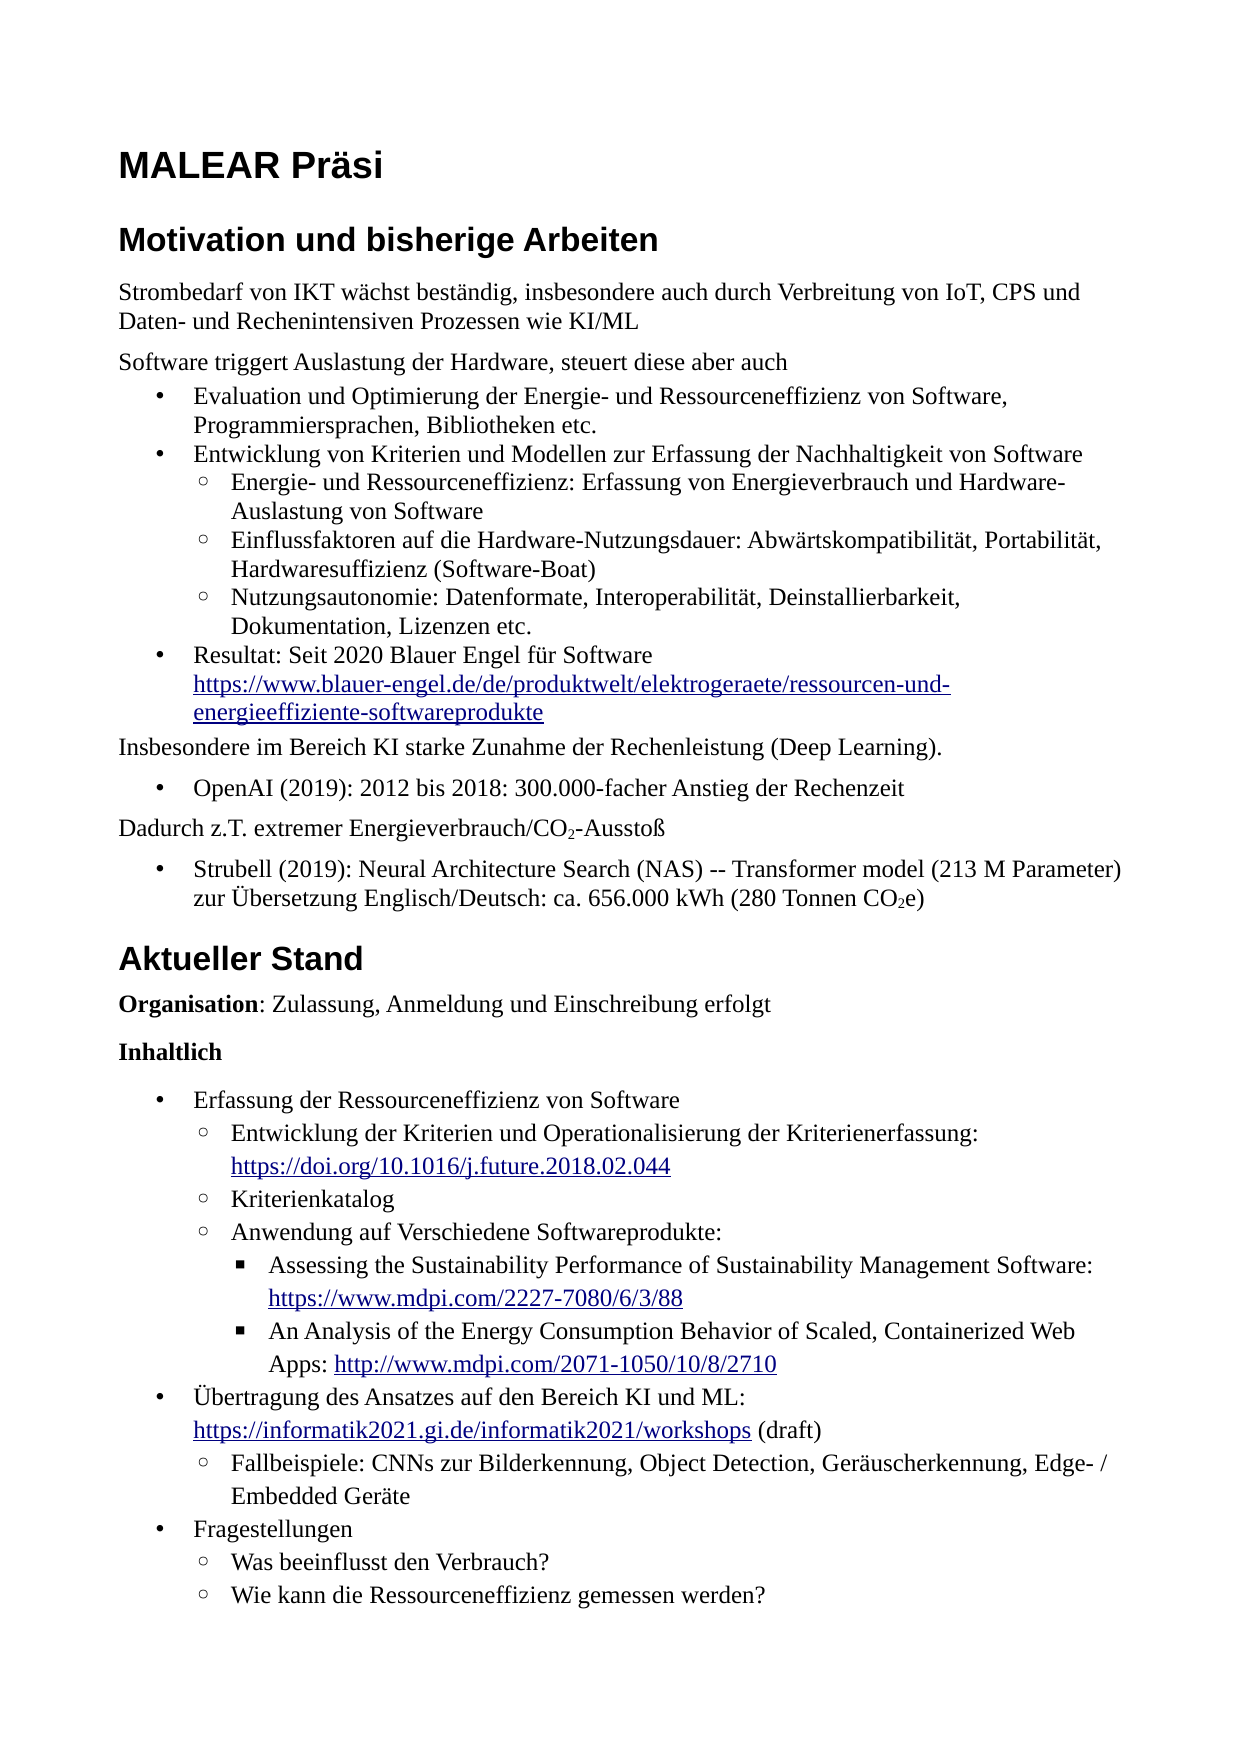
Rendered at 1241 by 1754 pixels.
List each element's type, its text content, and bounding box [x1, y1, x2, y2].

subtitle Aktueller Stand [118, 938, 1122, 977]
list Nutzungsautonomie: Datenformate, Interoperabilität, Deinstallierbarkeit, Dokumentation, Lizenzen etc. [193, 582, 1122, 640]
list Wie kann die Ressourceneffizienz gemessen werden? [193, 1580, 1122, 1609]
list Energie- und Ressourceneffizienz: Erfassung von Energieverbrauch und Hardware-Auslastung von Software [193, 467, 1122, 525]
subtitle MALEAR Präsi [118, 143, 1122, 187]
text Inhaltlich [118, 1037, 1122, 1066]
list Strubell (2019): Neural Architecture Search (NAS) -- Transformer model (213 M Parameter) zur Übersetzung Englisch/Deutsch: ca. 656.000 kWh (280 Tonnen CO2e) [156, 854, 1122, 912]
list Anwendung auf Verschiedene Softwareprodukte: [193, 1217, 1122, 1246]
list Erfassung der Ressourceneffizienz von Software [156, 1085, 1122, 1113]
subtitle Motivation und bisherige Arbeiten [118, 220, 1122, 259]
list Entwicklung von Kriterien und Modellen zur Erfassung der Nachhaltigkeit von Software [156, 439, 1122, 467]
list Fragestellungen [156, 1514, 1122, 1543]
list Entwicklung der Kriterien und Operationalisierung der Kriterienerfassung: https://doi.org/10.1016/j.future.2018.02.044 [193, 1118, 1122, 1179]
list Einflussfaktoren auf die Hardware-Nutzungsdauer: Abwärtskompatibilität, Portabilität, Hardwaresuffizienz (Software-Boat) [193, 525, 1122, 582]
list Übertragung des Ansatzes auf den Bereich KI und ML: https://informatik2021.gi.de/informatik2021/workshops (draft) [156, 1382, 1122, 1444]
list OpenAI (2019): 2012 bis 2018: 300.000-facher Anstieg der Rechenzeit [156, 773, 1122, 802]
text Software triggert Auslastung der Hardware, steuert diese aber auch [118, 347, 1122, 375]
text Dadurch z.T. extremer Energieverbrauch/CO2-Ausstoß [118, 813, 1122, 842]
list Was beeinflusst den Verbrauch? [193, 1547, 1122, 1576]
list An Analysis of the Energy Consumption Behavior of Scaled, Containerized Web Apps: http://www.mdpi.com/2071-1050/10/8/2710 [231, 1316, 1122, 1378]
list Resultat: Seit 2020 Blauer Engel für Software https://www.blauer-engel.de/de/produktwelt/elektrogeraete/ressourcen-und-energieeffiziente-softwareprodukte [156, 640, 1122, 726]
list Kriterienkatalog [193, 1184, 1122, 1212]
list Evaluation und Optimierung der Energie- und Ressourceneffizienz von Software, Programmiersprachen, Bibliotheken etc. [156, 381, 1122, 439]
text Organisation: Zulassung, Anmeldung und Einschreibung erfolgt [118, 989, 1122, 1018]
list Fallbeispiele: CNNs zur Bilderkennung, Object Detection, Geräuscherkennung, Edge- / Embedded Geräte [193, 1448, 1122, 1510]
text Strombedarf von IKT wächst beständig, insbesondere auch durch Verbreitung von IoT, CPS und Daten- und Rechenintensiven Prozessen wie KI/ML [118, 277, 1122, 335]
text Insbesondere im Bereich KI starke Zunahme der Rechenleistung (Deep Learning). [118, 732, 1122, 761]
list Assessing the Sustainability Performance of Sustainability Management Software: https://www.mdpi.com/2227-7080/6/3/88 [231, 1250, 1122, 1312]
